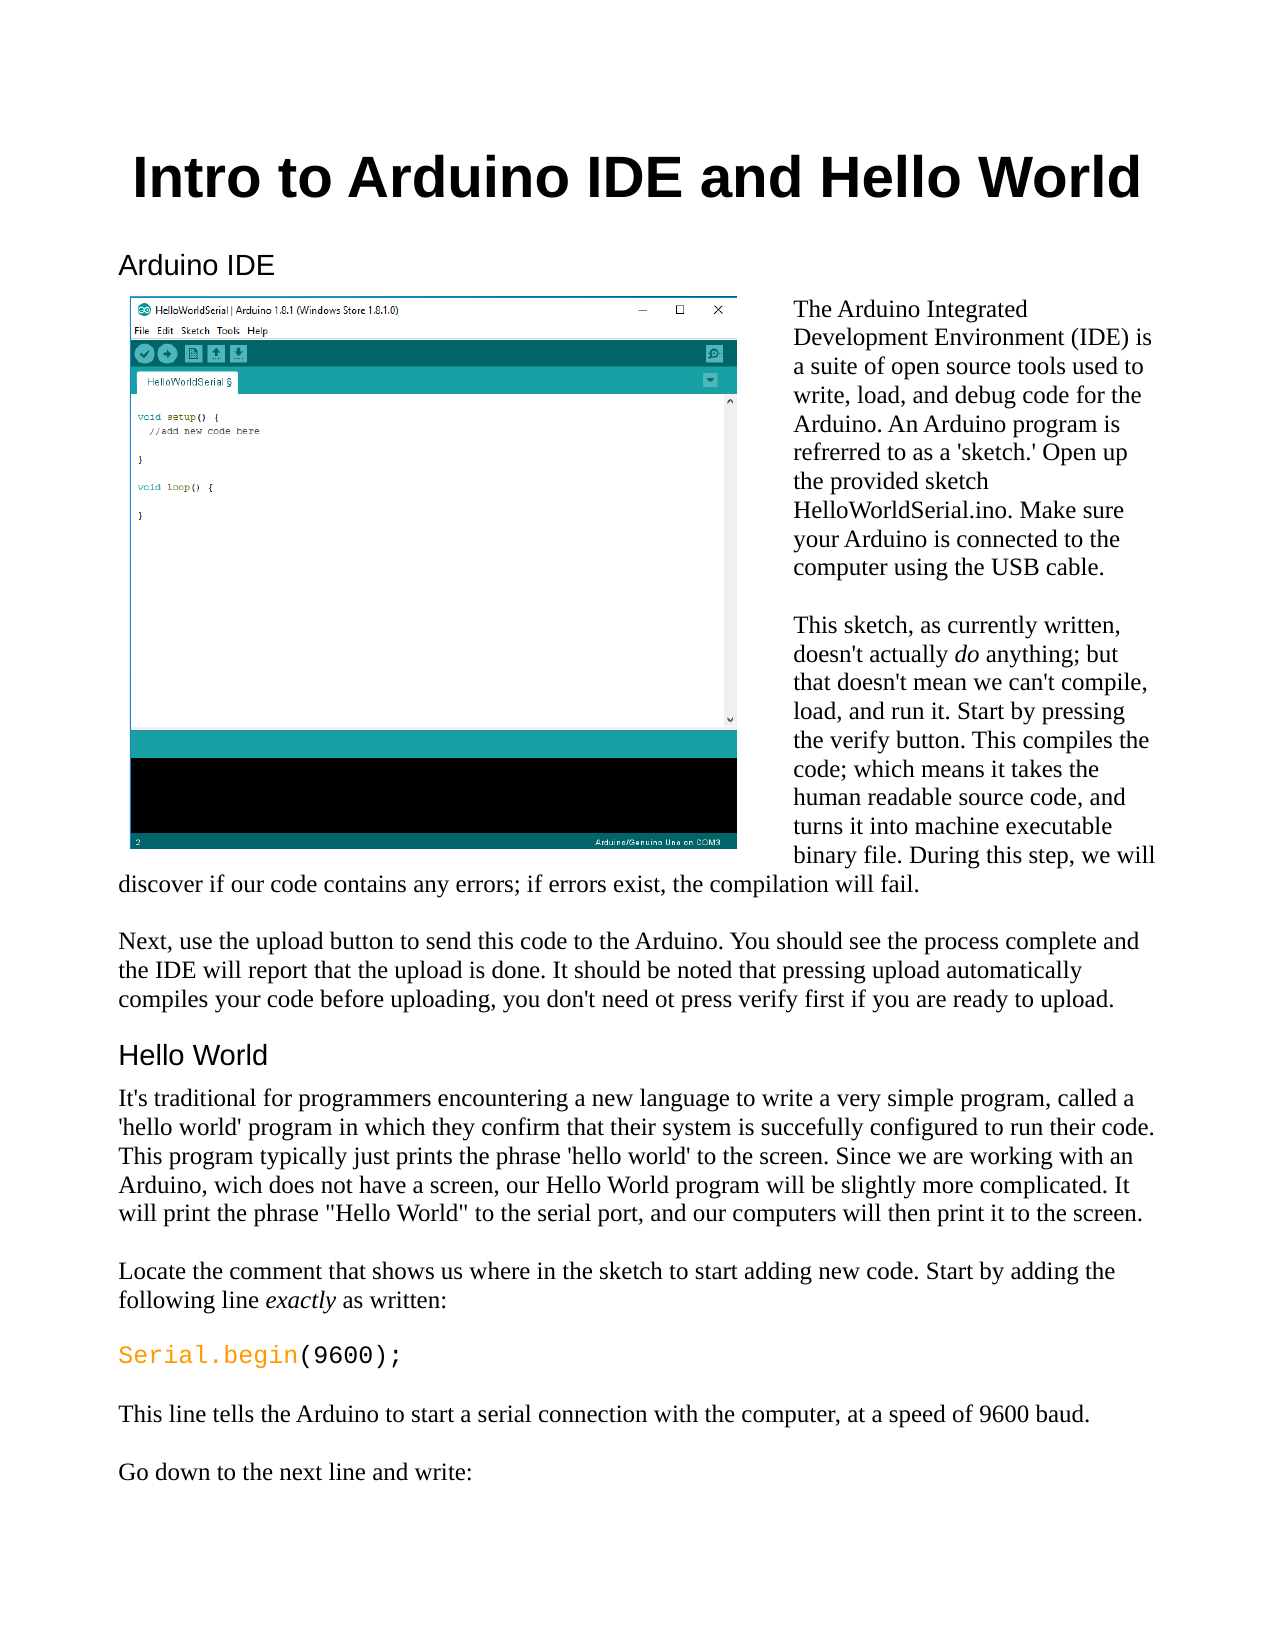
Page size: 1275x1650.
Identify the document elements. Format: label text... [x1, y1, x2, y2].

title Intro to Arduino IDE and Hello World [118, 143, 1157, 210]
picture [129, 296, 695, 849]
text The Arduino Integrated Development Environment (IDE) is a suite of open source tools used to write, load, and debug code for the Arduino. An Arduino program is refrerred to as a 'sketch.' Open up the provided sketch HelloWorldSerial.ino. Make sure your Arduino is connected to the computer using the USB cable. This sketch, as currently written, doesn't actually do anything; but that doesn't mean we can't compile, load, and run it. Start by pressing the verify button. This compiles the code; which means it takes the human readable source code, and turns it into machine executable binary file. During this step, we will discover if our code contains any errors; if errors exist, the compilation will fail. Next, use the upload button to send this code to the Arduino. You should see the process complete and the IDE will report that the upload is done. It should be noted that pressing upload automatically compiles your code before uploading, you don't need ot press verify first if you are ready to upload. [118, 294, 1157, 1012]
subtitle Hello World [118, 1037, 1157, 1071]
text It's traditional for programmers encountering a new language to write a very simple program, called a 'hello world' program in which they confirm that their system is succefully configured to run their code. This program typically just prints the phrase 'hello world' to the screen. Since we are working with an Arduino, wich does not have a screen, our Hello World program will be slightly more complicated. It will print the phrase "Hello World" to the serial port, and our computers will then print it to the screen. Locate the comment that shows us where in the sketch to start adding new code. Start by adding the following line exactly as written: Serial.begin(9600); This line tells the Arduino to start a serial connection with the computer, at a speed of 9600 baud. Go down to the next line and write: [118, 1083, 1157, 1514]
subtitle Arduino IDE [118, 248, 1157, 281]
